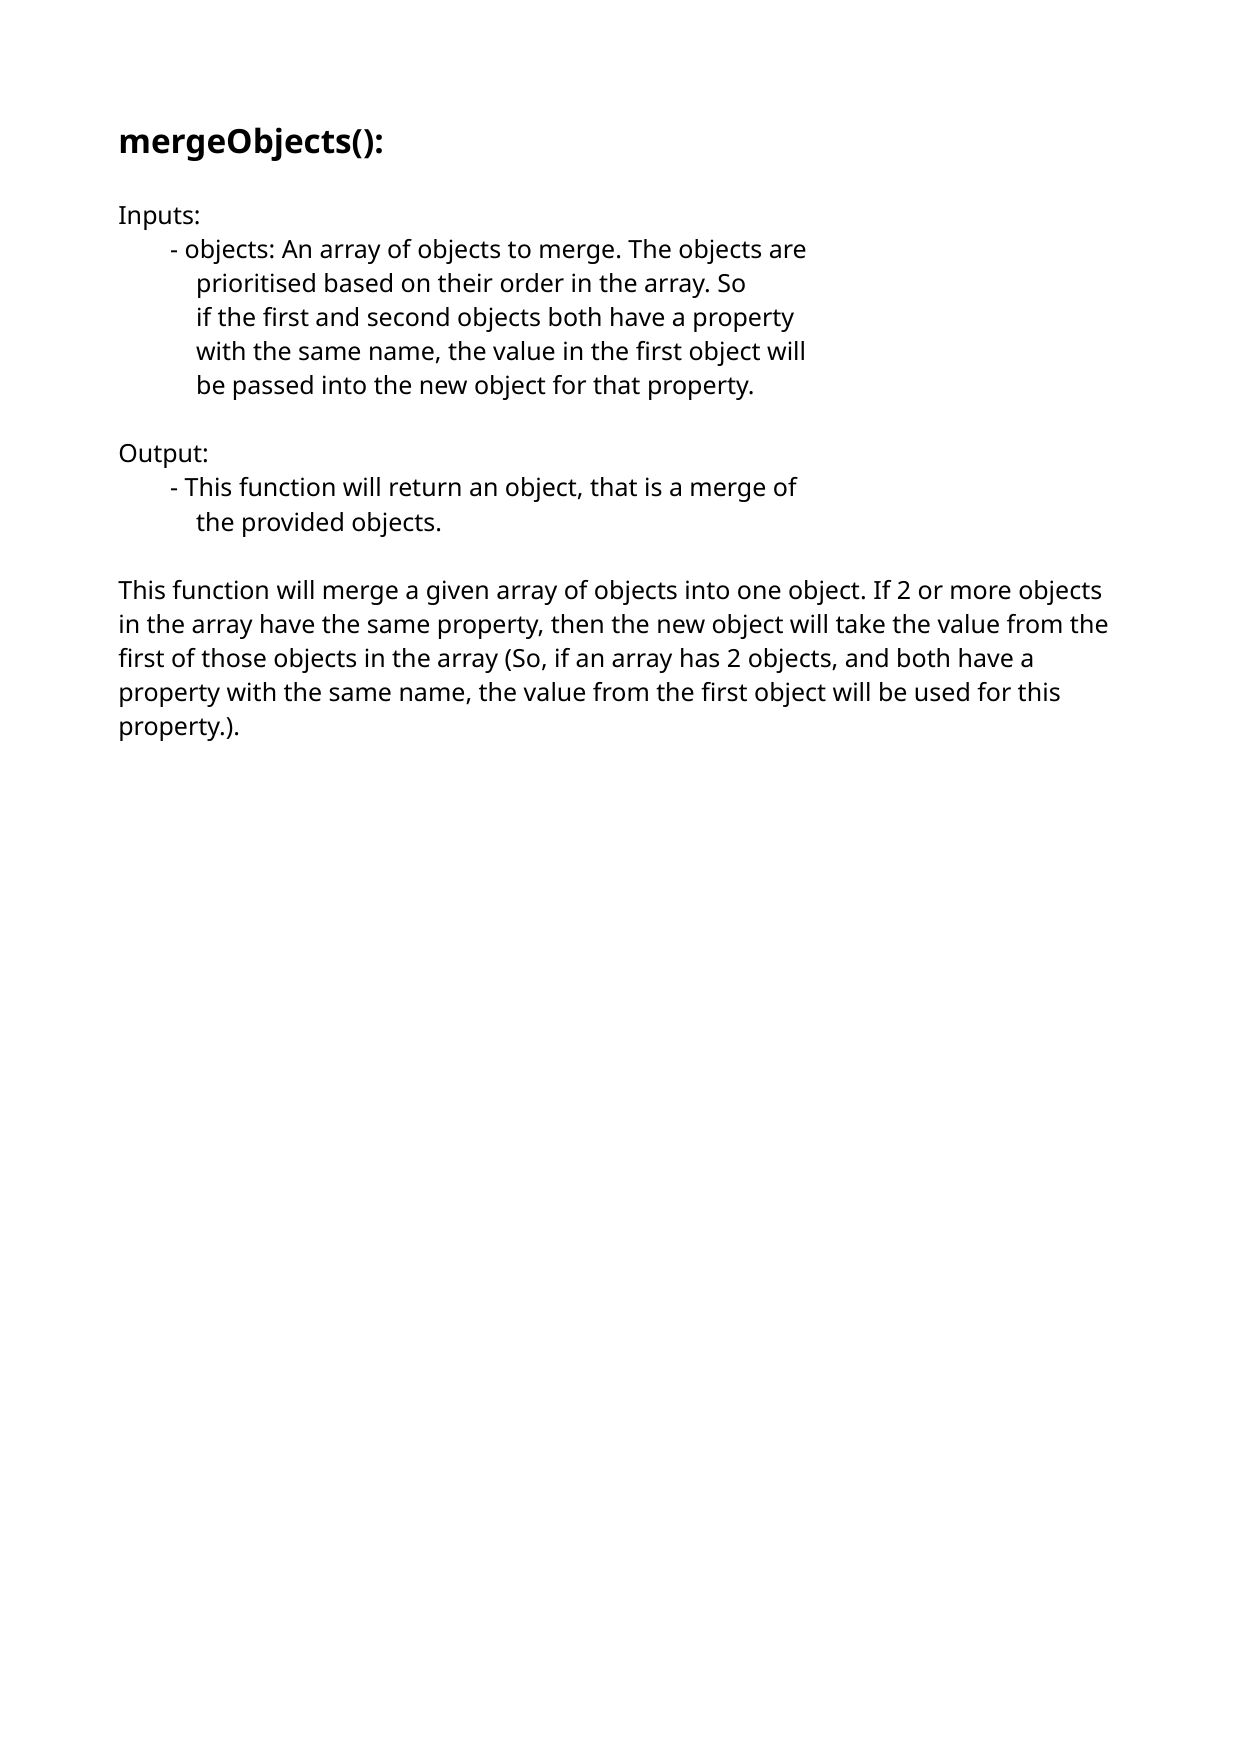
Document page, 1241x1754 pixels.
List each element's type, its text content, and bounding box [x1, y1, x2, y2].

text Inputs: [118, 198, 1122, 232]
text if the first and second objects both have a property [118, 300, 1122, 334]
text Output: [118, 436, 1122, 470]
text - This function will return an object, that is a merge of [118, 470, 1122, 504]
text mergeObjects(): [118, 118, 1122, 163]
text be passed into the new object for that property. [118, 368, 1122, 402]
text This function will merge a given array of objects into one object. If 2 or more objects in the array have the same property, then the new object will take the value from the first of those objects in the array (So, if an array has 2 objects, and both have a property with the same name, the value from the first object will be used for this property.). [118, 572, 1122, 743]
text the provided objects. [118, 504, 1122, 538]
text - objects: An array of objects to merge. The objects are [118, 232, 1122, 266]
text prioritised based on their order in the array. So [118, 266, 1122, 300]
text with the same name, the value in the first object will [118, 334, 1122, 368]
